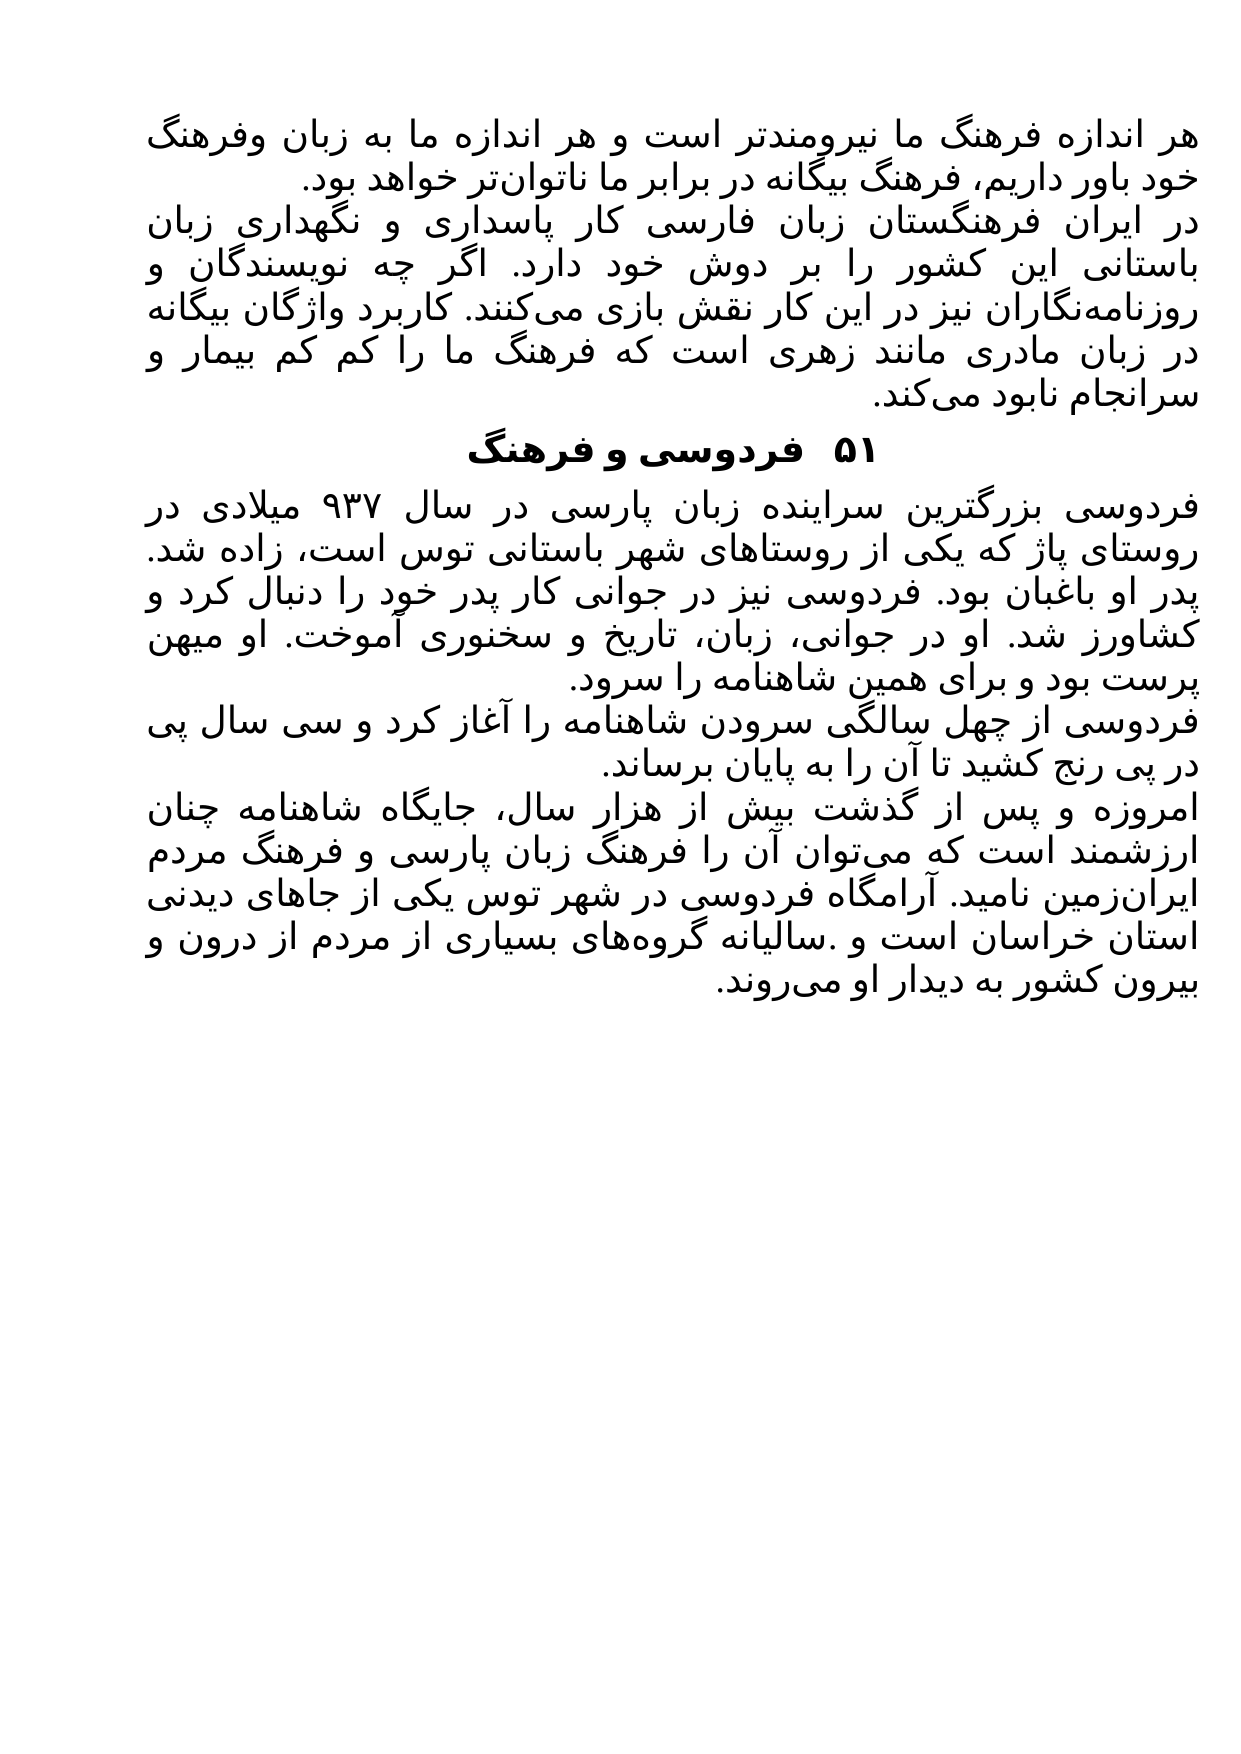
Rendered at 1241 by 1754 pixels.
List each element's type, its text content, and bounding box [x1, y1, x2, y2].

text فردوسی از چهل سالگی سرودن شاهنامه را آغاز کرد و سی سال پی در پی رنج کشید تا آن را به پایان برساند. [146, 699, 1201, 785]
subtitle فردوسی و فرهنگ [146, 427, 1201, 471]
text فردوسی بزرگترین سراینده زبان پارسی در سال ۹۳۷ میلادی در روستای پاژ که یکی از روستاهای شهر باستانی توس است، زاده شد. پدر او باغبان بود. فردوسی نیز در جوانی کار پدر خود را دنبال کرد و کشاورز شد. او در جوانی، زبان، تاریخ و سخنوری آموخت. او میهن پرست بود و برای همین شاهنامه را سرود. [146, 483, 1201, 699]
text در ایران فرهنگستان زبان فارسی کار پاسداری و نگهداری زبان باستانی این کشور را بر دوش خود دارد. اگر چه نویسندگان و روزنامه‌نگاران نیز در این کار نقش بازی می‌کنند. کاربرد واژگان بیگانه در زبان مادری مانند زهری است که فرهنگ ما را کم کم بیمار و سرانجام نابود می‌کند. [146, 199, 1201, 414]
text امروزه و پس از گذشت بیش از هزار سال، جایگاه شاهنامه چنان ارزشمند است که می‌توان آن را فرهنگ زبان پارسی و فرهنگ مردم ایران‌زمین نامید. آرامگاه فردوسی در شهر توس یکی از جاهای دیدنی استان خراسان است و .سالیانه گروه‌های بسیاری از مردم از درون و بیرون کشور به دیدار او می‌روند. [146, 785, 1201, 1001]
text هر اندازه فرهنگ ما نیرومندتر است و هر اندازه ما به زبان وفرهنگ خود باور داریم، فرهنگ بیگانه در برابر ما ناتوان‌تر خواهد بود. [146, 112, 1201, 199]
